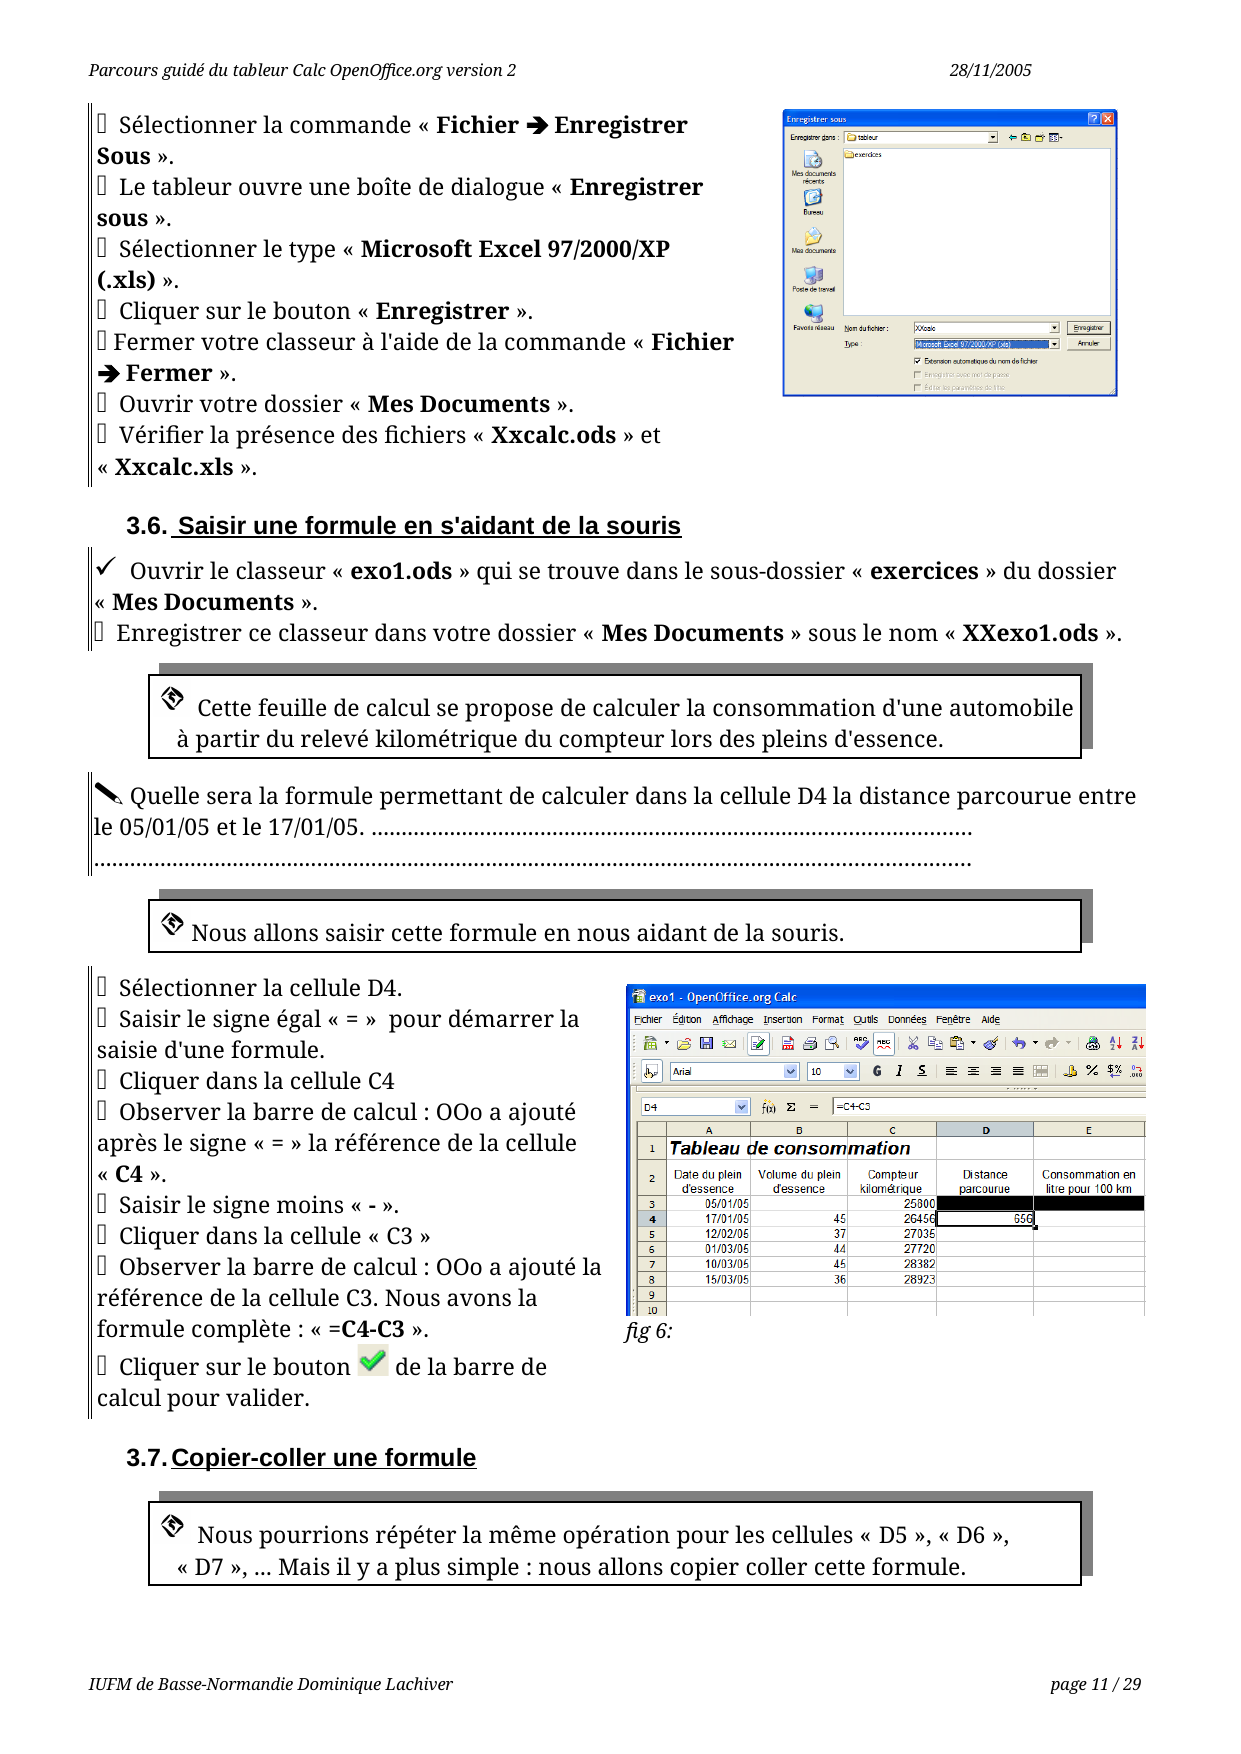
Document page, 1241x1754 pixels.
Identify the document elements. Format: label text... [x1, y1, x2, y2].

table_header [620, 966, 1152, 1344]
table_header [620, 1345, 1152, 1419]
picture [782, 109, 1118, 397]
text  Ouvrir le classeur « exo1.ods » qui se trouve dans le sous-dossier « exercices » du dossier « Mes Documents ». [92, 547, 1152, 617]
picture [153, 904, 191, 942]
picture [153, 1506, 191, 1544]
subtitle Copier-coller une formule [126, 1444, 1152, 1472]
text  Quelle sera la formule permettant de calculer dans la cellule D4 la distance parcourue entre le 05/01/05 et le 17/01/05. [92, 772, 1152, 876]
subtitle Saisir une formule en s'aidant de la souris [126, 512, 1152, 540]
picture [357, 1344, 389, 1376]
table_header [749, 103, 1152, 487]
picture [153, 678, 191, 717]
table_header  Sélectionner la commande « Fichier  Enregistrer Sous ».  Le tableur ouvre une boîte de dialogue « Enregistrer sous ».  Sélectionner le type « Microsoft Excel 97/2000/XP (.xls) ».  Cliquer sur le bouton « Enregistrer ».  Fermer votre classeur à l'aide de la commande « Fichier  Fermer ».  Ouvrir votre dossier « Mes Documents ».  Vérifier la présence des fichiers « Xxcalc.ods » et « Xxcalc.xls ». [92, 103, 749, 487]
text Nous allons saisir cette formule en nous aidant de la souris. [150, 901, 1080, 951]
text  Enregistrer ce classeur dans votre dossier « Mes Documents » sous le nom « XXexo1.ods ». [92, 617, 1152, 651]
table_header  Sélectionner la cellule D4.  Saisir le signe égal « = » pour démarrer la saisie d'une formule.  Cliquer dans la cellule C4  Observer la barre de calcul : OOo a ajouté après le signe « = » la référence de la cellule « C4 ».  Saisir le signe moins « - ».  Cliquer dans la cellule « C3 »  Observer la barre de calcul : OOo a ajouté la référence de la cellule C3. Nous avons la formule complète : « =C4-C3 ».  Cliquer sur le bouton de la barre de calcul pour valider. [92, 966, 620, 1419]
text Cette feuille de calcul se propose de calculer la consommation d'une automobile à partir du relevé kilométrique du compteur lors des pleins d'essence. [150, 676, 1080, 757]
text Nous pourrions répéter la même opération pour les cellules « D5 », « D6 », « D7 », ... Mais il y a plus simple : nous allons copier coller cette formule. [150, 1503, 1080, 1584]
picture [625, 984, 1146, 1316]
